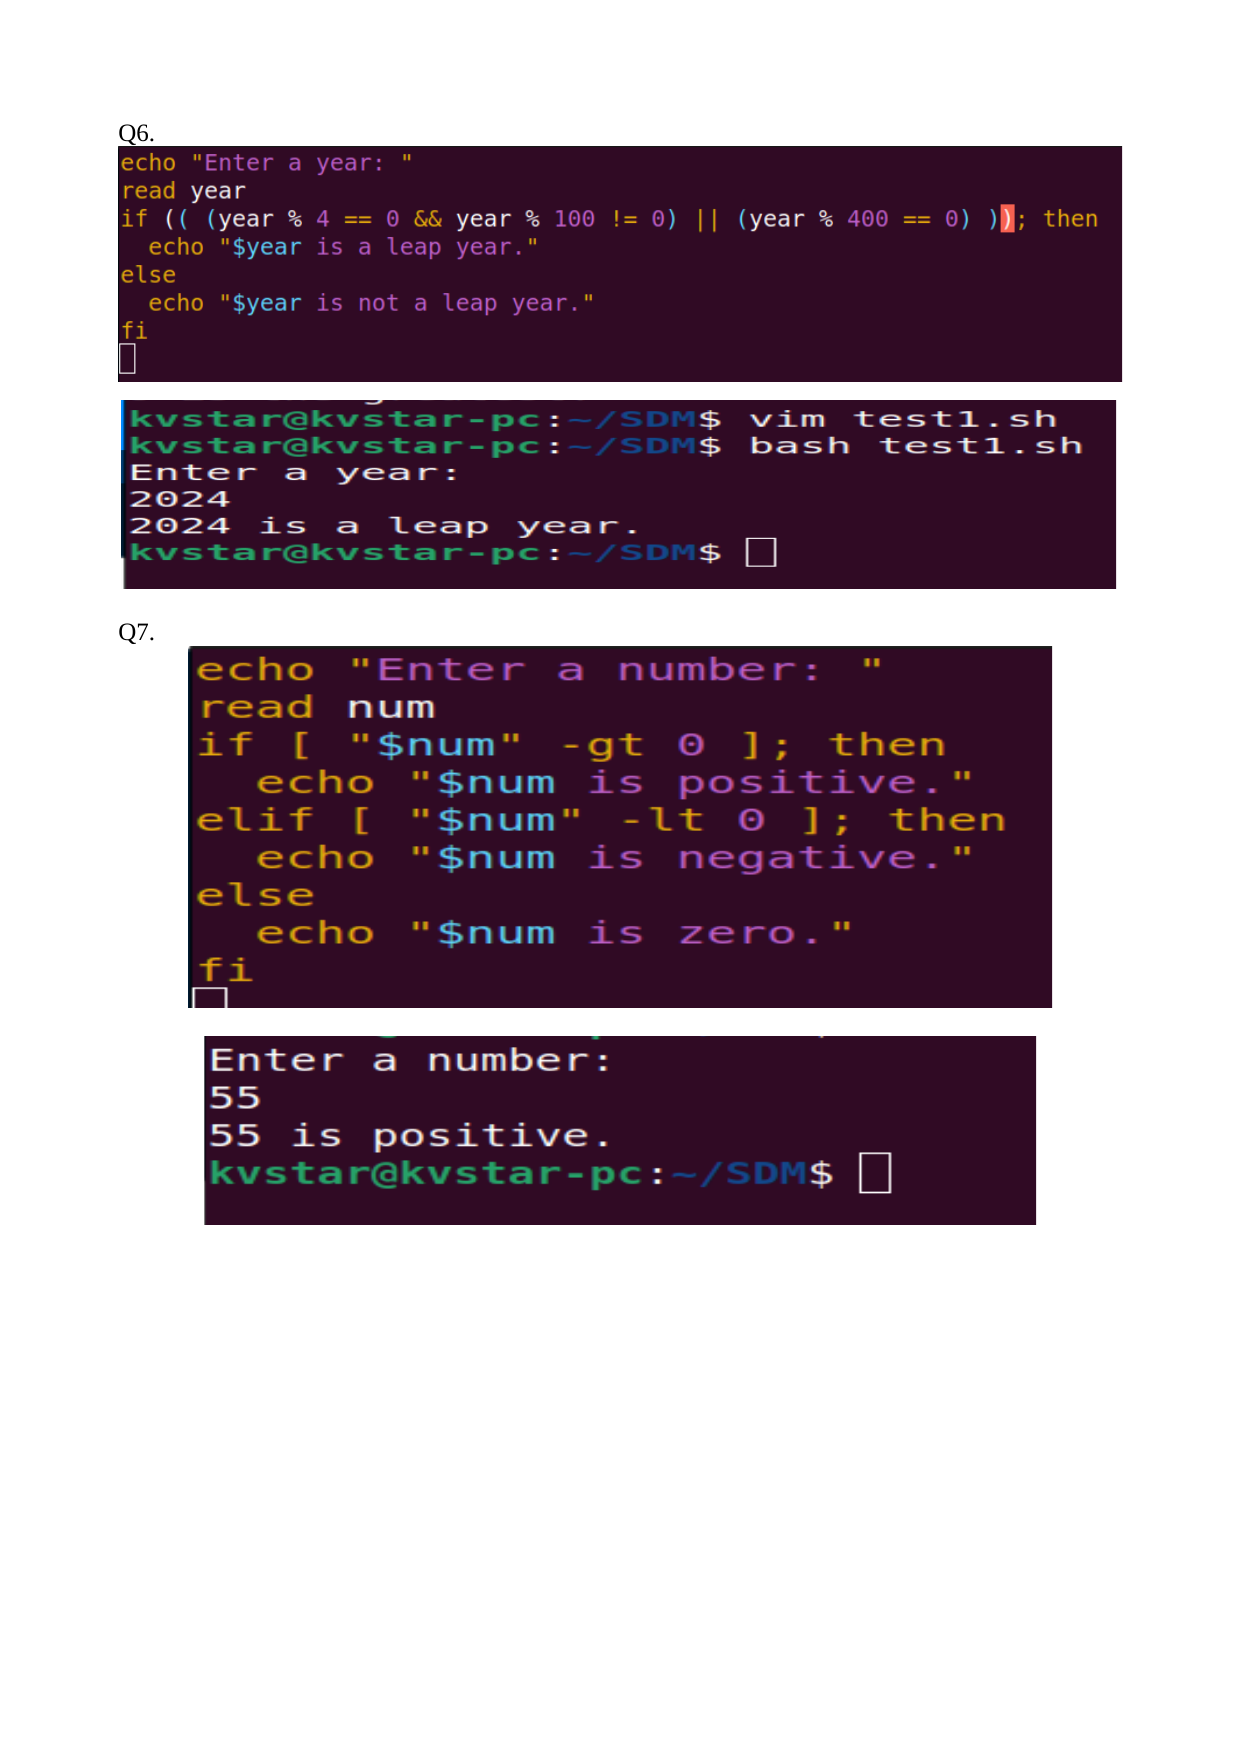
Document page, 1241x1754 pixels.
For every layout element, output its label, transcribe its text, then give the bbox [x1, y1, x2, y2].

text Q7. [118, 617, 1122, 646]
picture [188, 646, 1053, 1008]
picture [121, 400, 1117, 589]
text Q6. [118, 118, 1122, 146]
picture [204, 1036, 1037, 1225]
picture [118, 146, 1123, 382]
